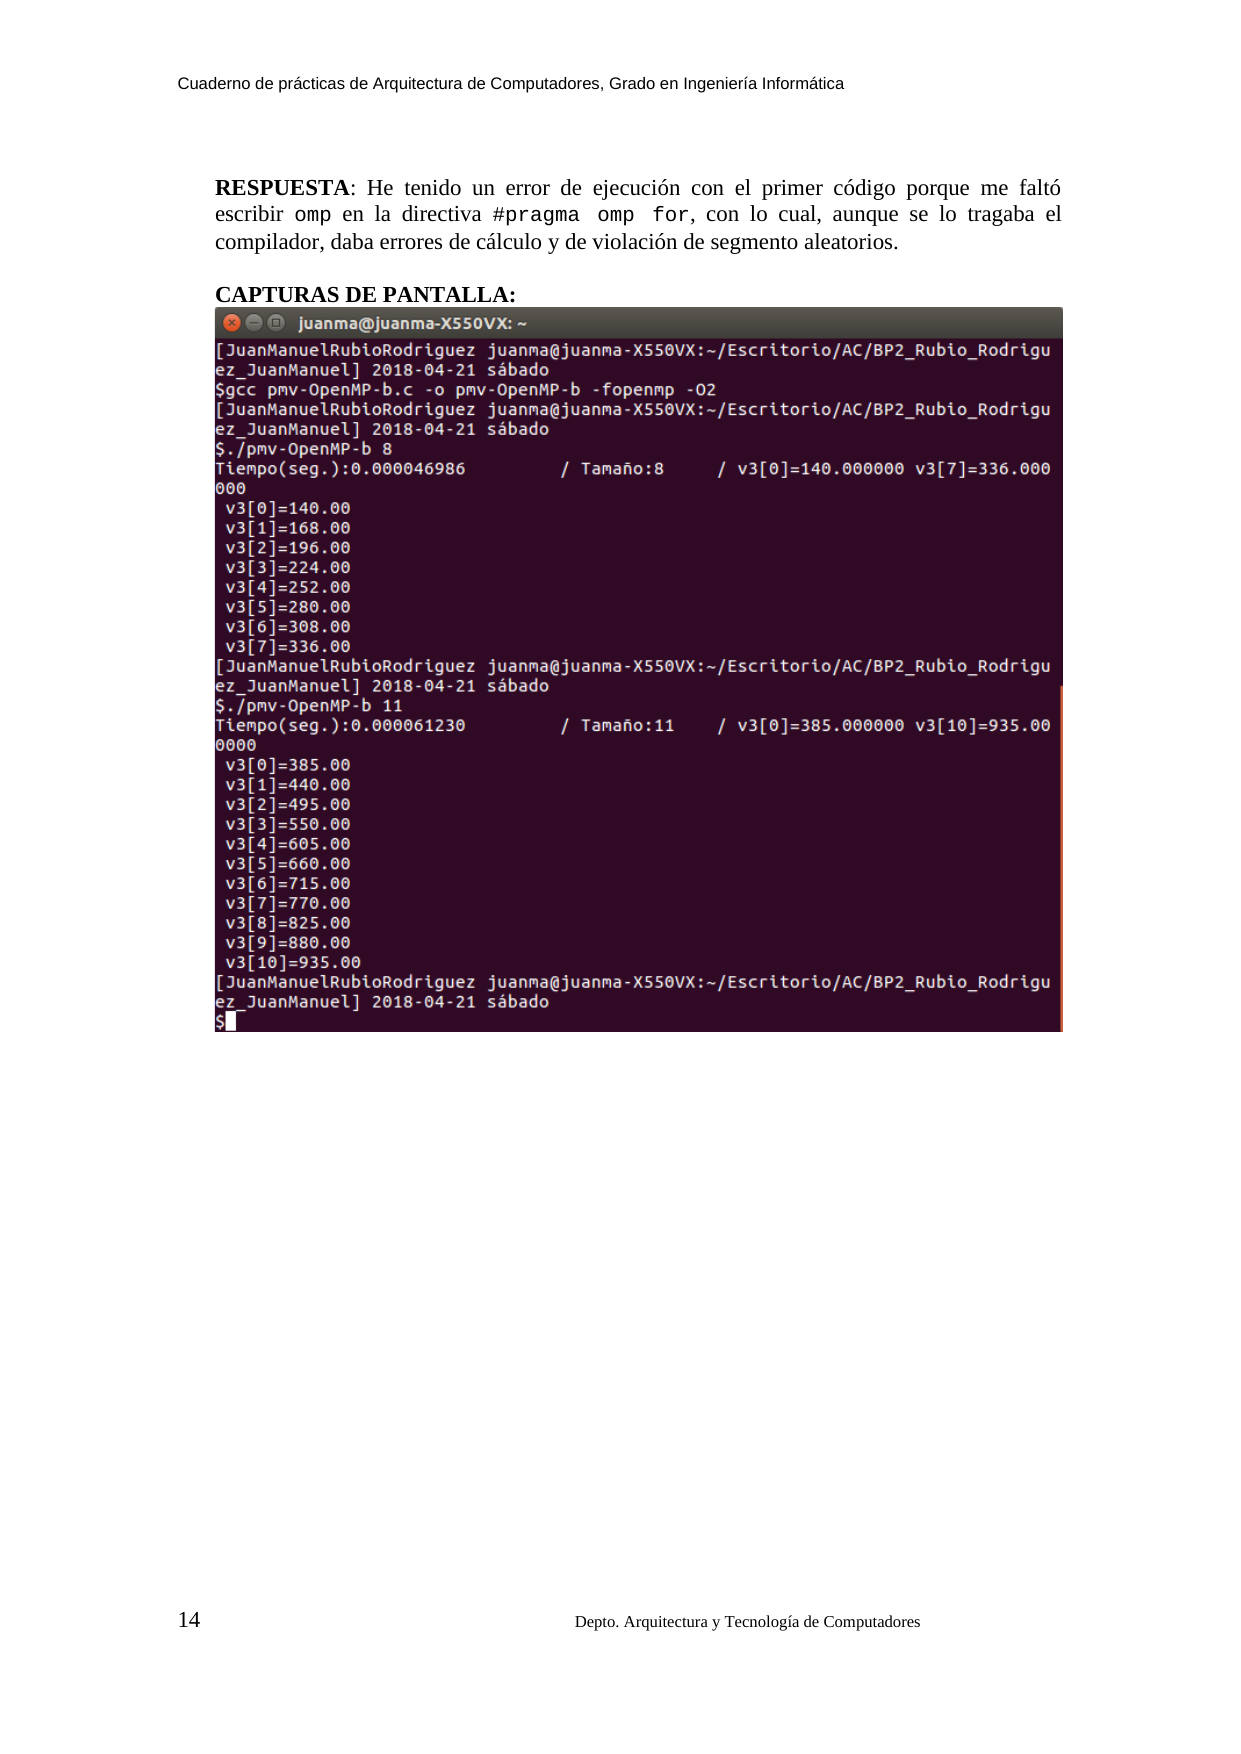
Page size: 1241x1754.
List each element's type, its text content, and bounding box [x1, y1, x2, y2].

text RESPUESTA: He tenido un error de ejecución con el primer código porque me faltó escribir omp en la directiva #pragma omp for, con lo cual, aunque se lo tragaba el compilador, daba errores de cálculo y de violación de segmento aleatorios. [215, 174, 1063, 254]
picture [214, 307, 1063, 1032]
text CAPTURAS DE PANTALLA: [215, 281, 1063, 307]
